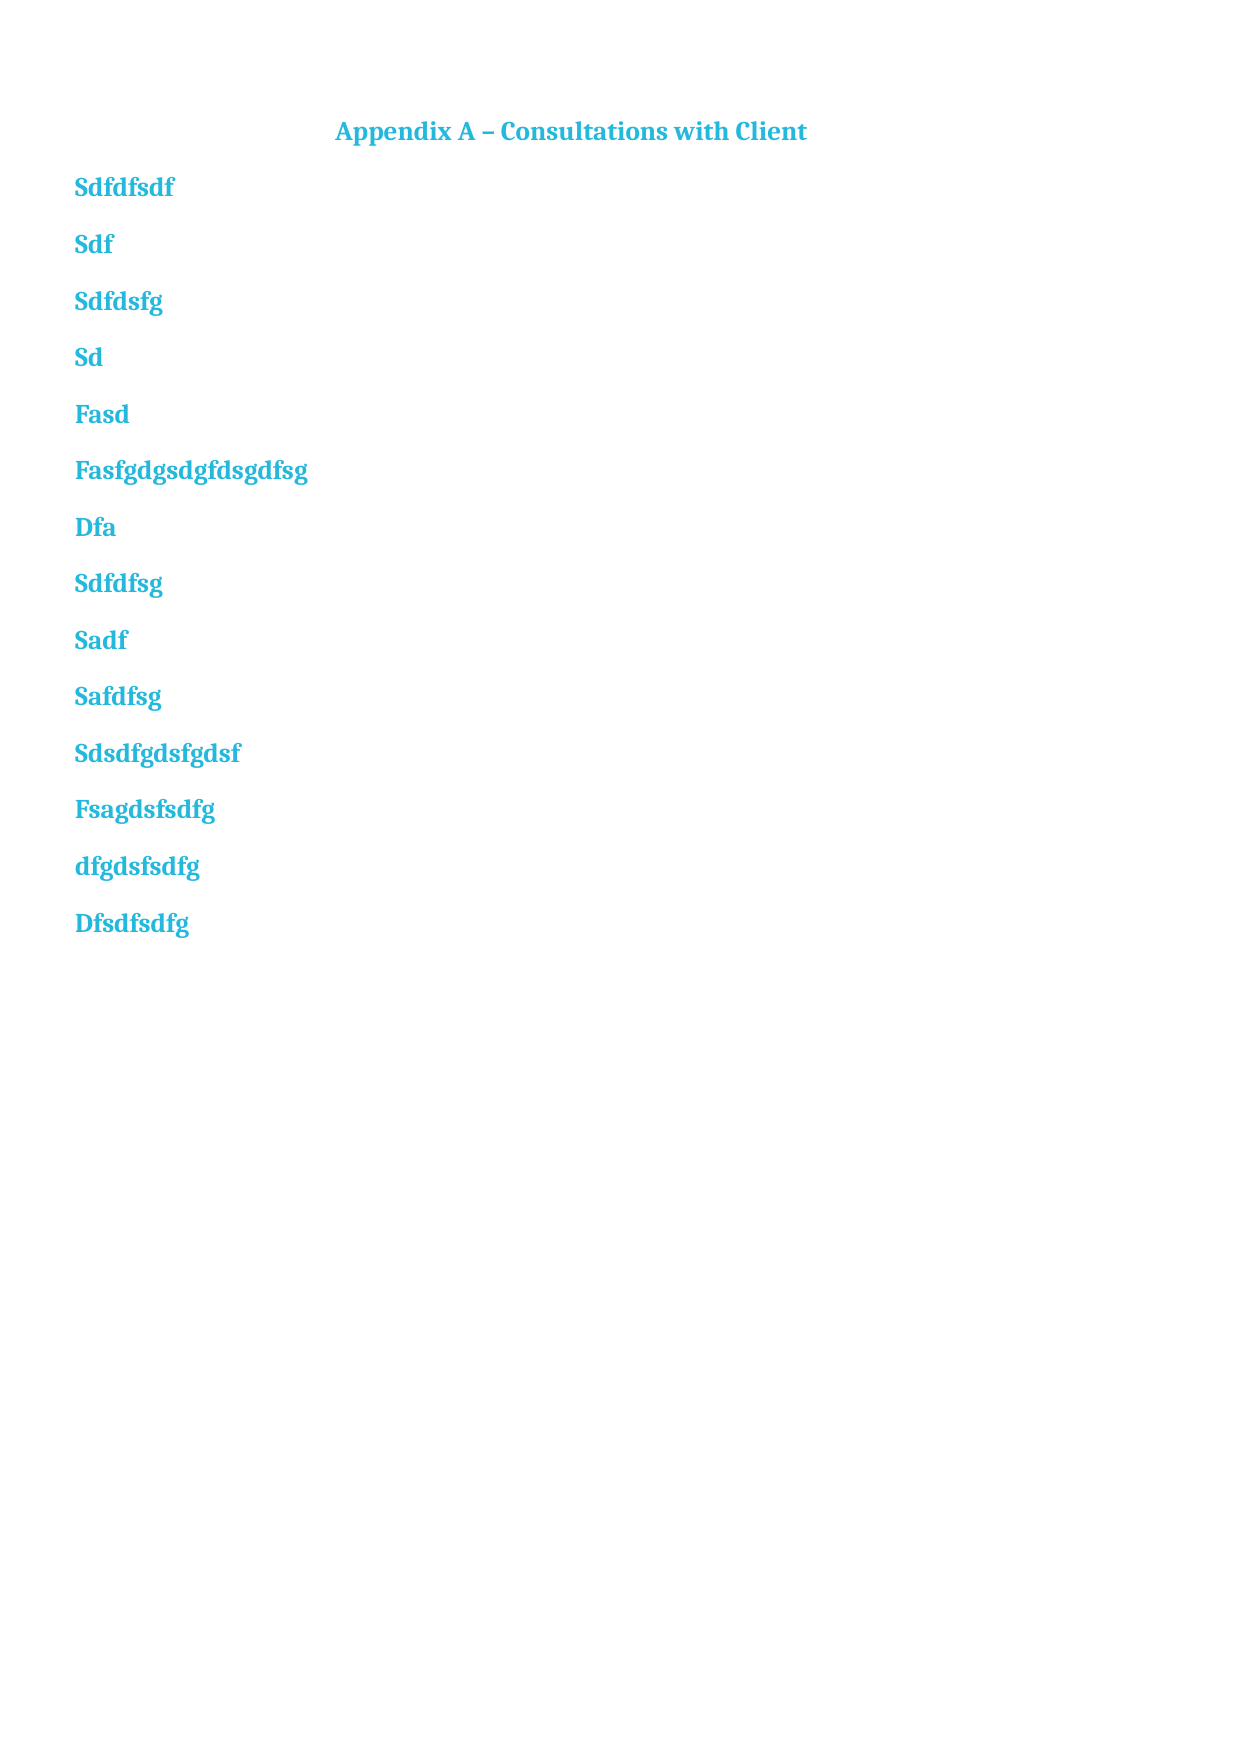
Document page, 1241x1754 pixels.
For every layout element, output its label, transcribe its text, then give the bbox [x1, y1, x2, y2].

text Dfa [75, 512, 1067, 543]
text Sdsdfgdsfgdsf [75, 738, 1067, 769]
text Sd [75, 342, 1067, 373]
text Sdfdsfg [75, 286, 1067, 317]
text Appendix A – Consultations with Client [75, 116, 1067, 147]
text Sadf [75, 625, 1067, 656]
text Safdfsg [75, 681, 1067, 713]
text Dfsdfsdfg [75, 908, 1067, 939]
text Fasfgdgsdgfdsgdfsg [75, 455, 1067, 486]
text Fasd [75, 399, 1067, 430]
text dfgdsfsdfg [75, 851, 1067, 882]
text Sdfdfsg [75, 568, 1067, 599]
text Fsagdsfsdfg [75, 794, 1067, 826]
text Sdfdfsdf [75, 172, 1067, 203]
text Sdf [75, 229, 1067, 260]
